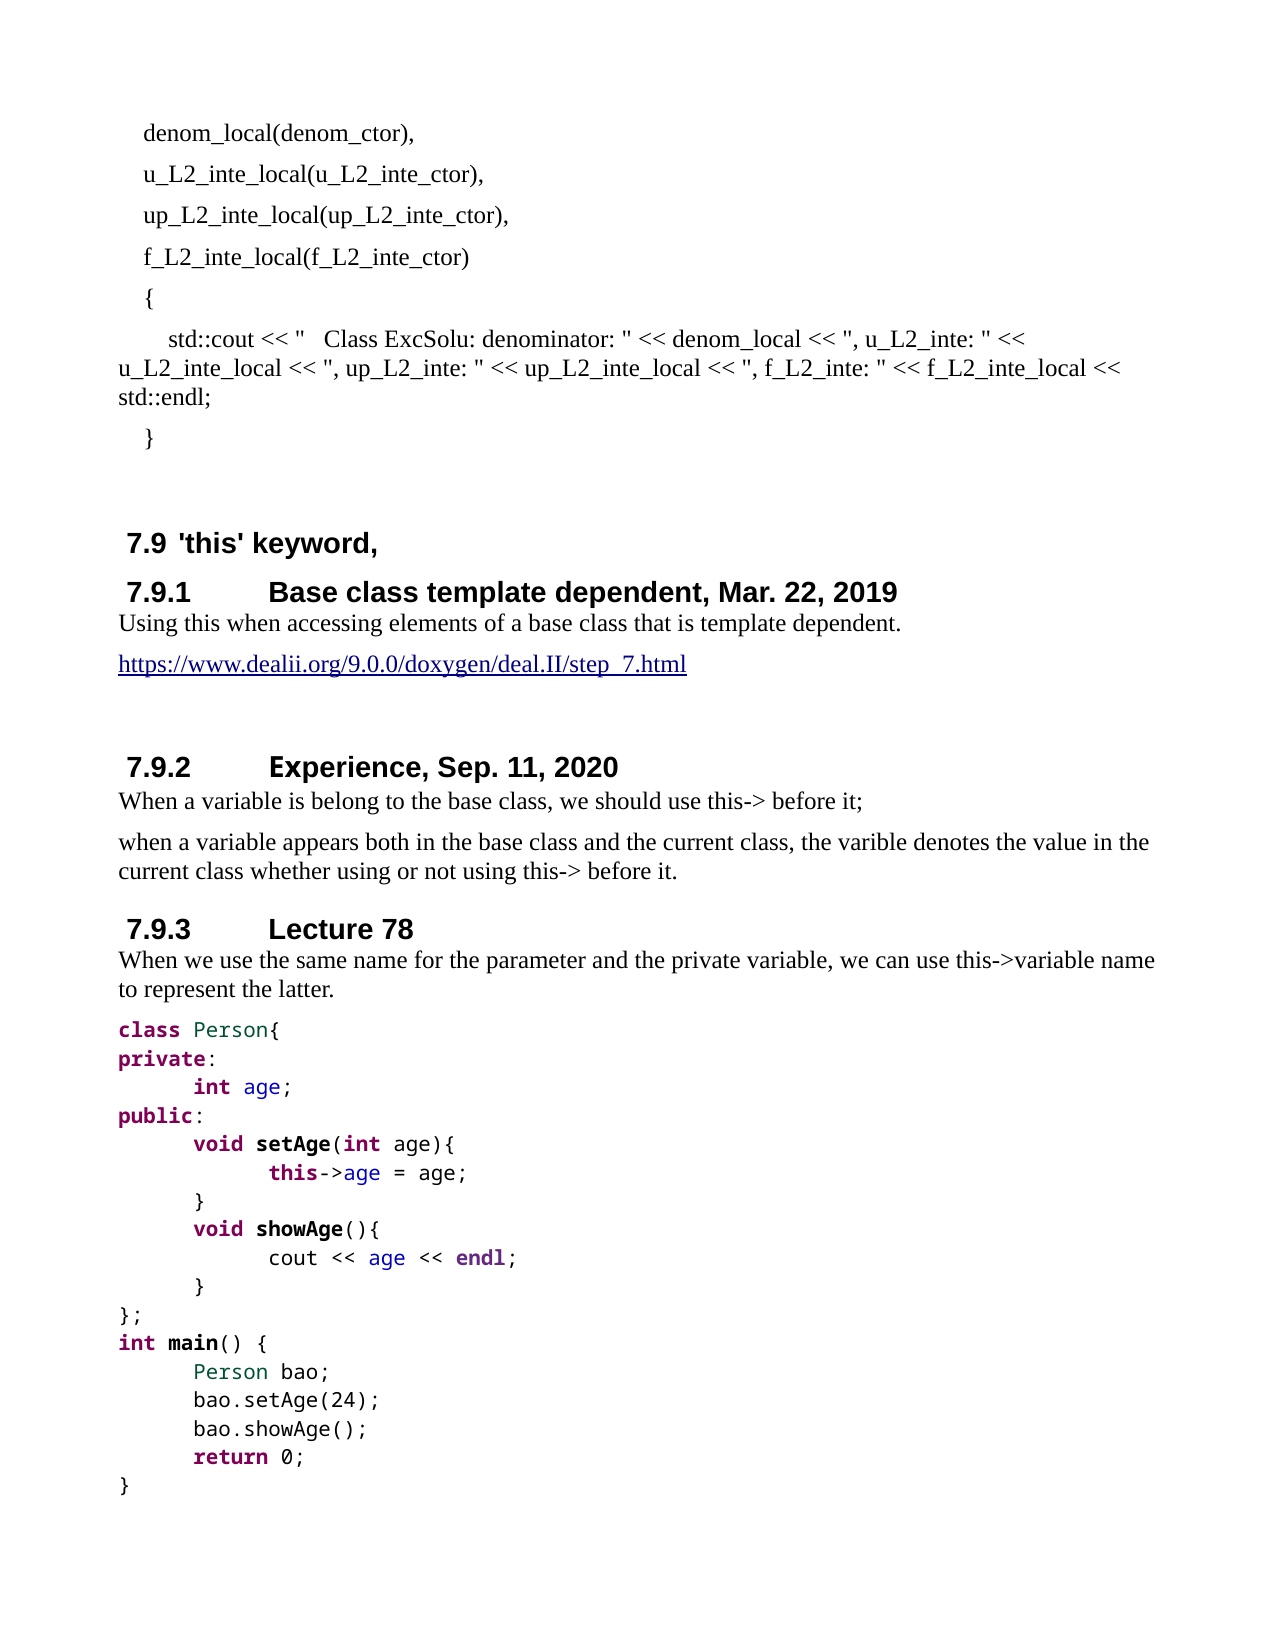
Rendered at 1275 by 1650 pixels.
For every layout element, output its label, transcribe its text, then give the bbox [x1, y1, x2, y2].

subtitle Lecture 78 [118, 912, 1157, 946]
text when a variable appears both in the base class and the current class, the varible denotes the value in the current class whether using or not using this-> before it. [118, 827, 1157, 885]
text } [118, 423, 1157, 452]
text void setAge(int age){ [118, 1129, 1157, 1158]
text bao.showAge(); [118, 1414, 1157, 1442]
text } [118, 1471, 1157, 1499]
text int age; [118, 1072, 1157, 1101]
text } [118, 1271, 1157, 1300]
text When a variable is belong to the base class, we should use this-> before it; [118, 786, 1157, 815]
subtitle Base class template dependent, Mar. 22, 2019 [118, 574, 1157, 608]
text { [118, 283, 1157, 312]
text std::cout << " Class ExcSolu: denominator: " << denom_local << ", u_L2_inte: " << u_L2_inte_local << ", up_L2_inte: " << up_L2_inte_local << ", f_L2_inte: " << f_L2_inte_local << std::endl; [118, 324, 1157, 411]
text void showAge(){ [118, 1214, 1157, 1243]
text Person bao; [118, 1357, 1157, 1385]
text public: [118, 1101, 1157, 1129]
text } [118, 1186, 1157, 1214]
text https://www.dealii.org/9.0.0/doxygen/deal.II/step_7.html [118, 649, 1157, 678]
text up_L2_inte_local(up_L2_inte_ctor), [118, 201, 1157, 229]
text this->age = age; [118, 1158, 1157, 1186]
text denom_local(denom_ctor), [118, 118, 1157, 147]
subtitle Experience, Sep. 11, 2020 [118, 746, 1157, 786]
text u_L2_inte_local(u_L2_inte_ctor), [118, 159, 1157, 188]
text bao.setAge(24); [118, 1385, 1157, 1414]
text private: [118, 1044, 1157, 1072]
text cout << age << endl; [118, 1243, 1157, 1271]
text class Person{ [118, 1016, 1157, 1044]
text int main() { [118, 1328, 1157, 1357]
text Using this when accessing elements of a base class that is template dependent. [118, 608, 1157, 637]
subtitle 'this' keyword, [118, 526, 1157, 560]
text f_L2_inte_local(f_L2_inte_ctor) [118, 242, 1157, 271]
text }; [118, 1300, 1157, 1328]
text return 0; [118, 1442, 1157, 1471]
text When we use the same name for the parameter and the private variable, we can use this->variable name to represent the latter. [118, 946, 1157, 1003]
